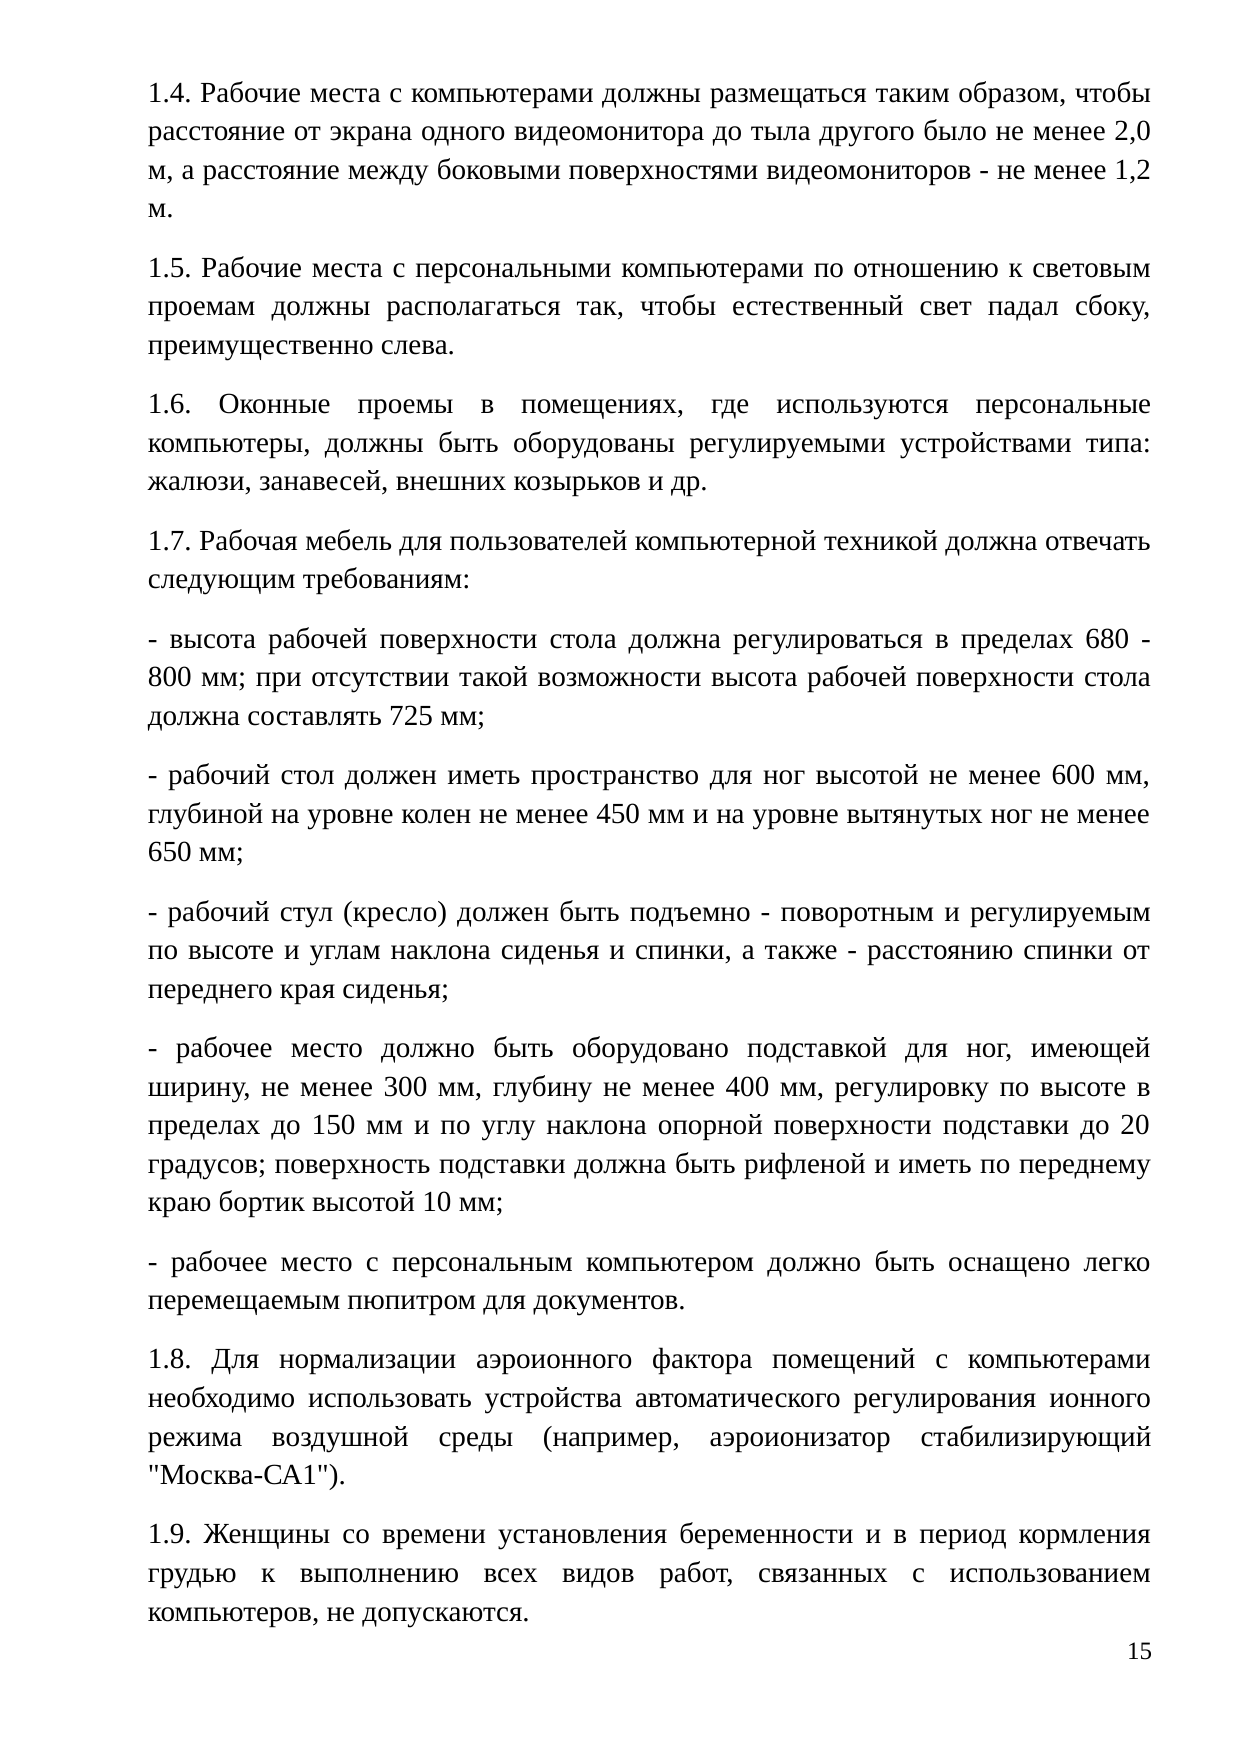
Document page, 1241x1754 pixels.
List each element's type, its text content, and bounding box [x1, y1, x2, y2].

text - рабочее место с персональным компьютером должно быть оснащено легко перемещаемым пюпитром для документов. [148, 1244, 1152, 1316]
text 1.4. Рабочие места с компьютерами должны размещаться таким образом, чтобы расстояние от экрана одного видеомонитора до тыла другого было не менее 2,0 м, а расстояние между боковыми поверхностями видеомониторов - не менее 1,2 м. [148, 75, 1152, 224]
text - рабочее место должно быть оборудовано подставкой для ног, имеющей ширину, не менее 300 мм, глубину не менее 400 мм, регулировку по высоте в пределах до 150 мм и по углу наклона опорной поверхности подставки до 20 градусов; поверхность подставки должна быть рифленой и иметь по переднему краю бортик высотой 10 мм; [148, 1030, 1152, 1218]
text - рабочий стул (кресло) должен быть подъемно - поворотным и регулируемым по высоте и углам наклона сиденья и спинки, а также - расстоянию спинки от переднего края сиденья; [148, 894, 1152, 1004]
text 1.5. Рабочие места с персональными компьютерами по отношению к световым проемам должны располагаться так, чтобы естественный свет падал сбоку, преимущественно слева. [148, 250, 1152, 361]
text 1.6. Оконные проемы в помещениях, где используются персональные компьютеры, должны быть оборудованы регулируемыми устройствами типа: жалюзи, занавесей, внешних козырьков и др. [148, 386, 1152, 497]
text 1.9. Женщины со времени установления беременности и в период кормления грудью к выполнению всех видов работ, связанных с использованием компьютеров, не допускаются. [148, 1517, 1152, 1627]
text 1.7. Рабочая мебель для пользователей компьютерной техникой должна отвечать следующим требованиям: [148, 523, 1152, 595]
text - рабочий стол должен иметь пространство для ног высотой не менее 600 мм, глубиной на уровне колен не менее 450 мм и на уровне вытянутых ног не менее 650 мм; [148, 757, 1152, 868]
text 1.8. Для нормализации аэроионного фактора помещений с компьютерами необходимо использовать устройства автоматического регулирования ионного режима воздушной среды (например, аэроионизатор стабилизирующий "Москва-СА1"). [148, 1342, 1152, 1491]
text - высота рабочей поверхности стола должна регулироваться в пределах 680 - 800 мм; при отсутствии такой возможности высота рабочей поверхности стола должна составлять 725 мм; [148, 621, 1152, 731]
